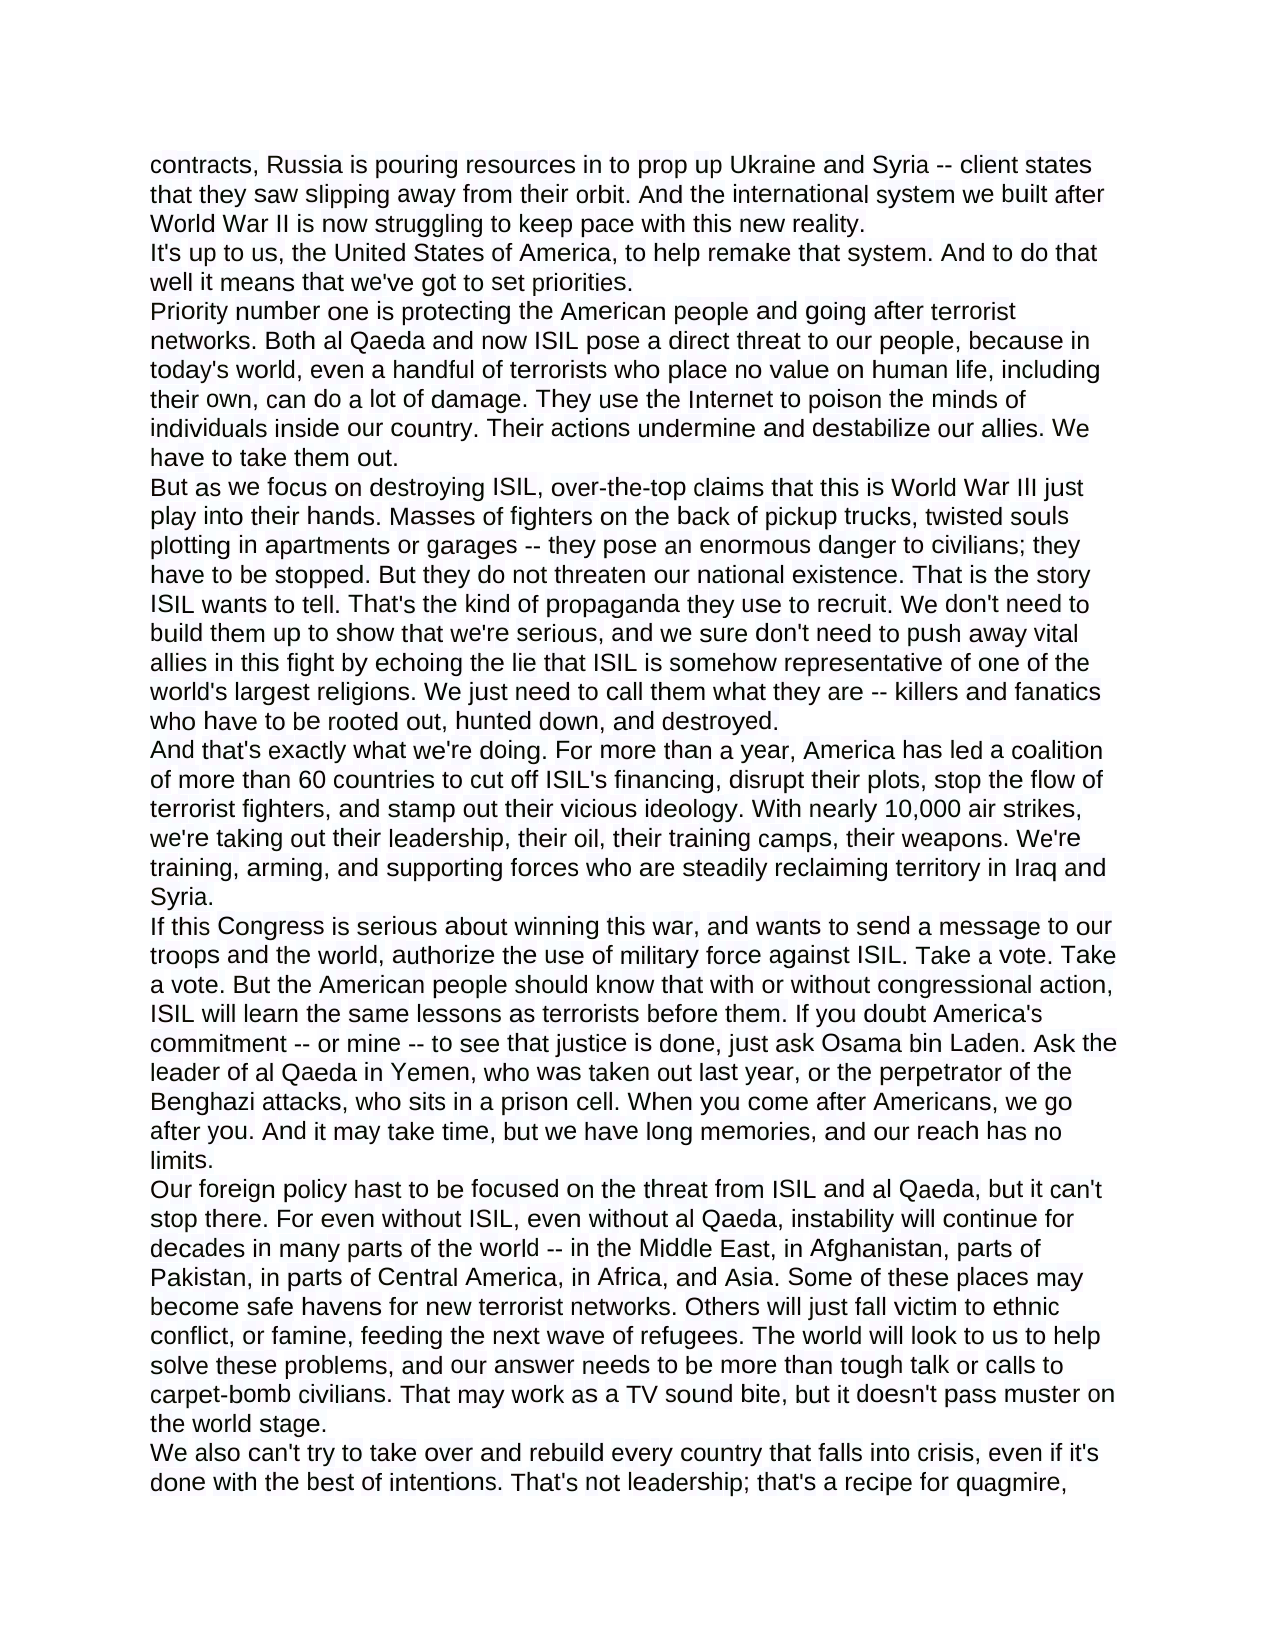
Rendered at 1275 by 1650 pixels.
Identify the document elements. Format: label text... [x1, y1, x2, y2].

text But as we focus on destroying ISIL, over-the-top claims that this is World War III just play into their hands. Masses of fighters on the back of pickup trucks, twisted souls plotting in apartments or garages -- they pose an enormous danger to civilians; they have to be stopped. But they do not threaten our national existence. That is the story ISIL wants to tell. That's the kind of propaganda they use to recruit. We don't need to build them up to show that we're serious, and we sure don't need to push away vital allies in this fight by echoing the lie that ISIL is somehow representative of one of the world's largest religions. We just need to call them what they are -- killers and fanatics who have to be rooted out, hunted down, and destroyed. [746, 472, 1125, 735]
text But as we focus on destroying ISIL, over-the-top claims that this is World War III just play into their hands. Masses of fighters on the back of pickup trucks, twisted souls plotting in apartments or garages -- they pose an enormous danger to civilians; they have to be stopped. But they do not threaten our national existence. That is the story ISIL wants to tell. That's the kind of propaganda they use to recruit. We don't need to build them up to show that we're serious, and we sure don't need to push away vital allies in this fight by echoing the lie that ISIL is somehow representative of one of the world's largest religions. We just need to call them what they are -- killers and fanatics who have to be rooted out, hunted down, and destroyed. [581, 472, 677, 648]
text Priority number one is protecting the American people and going after terrorist networks. Both al Qaeda and now ISIL pose a direct threat to our people, because in today's world, even a handful of terrorists who place no value on human life, including their own, can do a lot of damage. They use the Internet to poison the minds of individuals inside our country. Their actions undermine and destabilize our allies. We have to take them out. [150, 296, 1125, 472]
text The Middle East is going through a transformation that will play out for a generation, rooted in conflicts that date back millennia. Economic headwinds are blowing in from a Chinese economy that is in significant transition. Even as their economy severely contracts, Russia is pouring resources in to prop up Ukraine and Syria -- client states that they saw slipping away from their orbit. And the international system we built after World War II is now struggling to keep pace with this new reality. [150, 150, 1125, 238]
text Our foreign policy hast to be focused on the threat from ISIL and al Qaeda, but it can't stop there. For even without ISIL, even without al Qaeda, instability will continue for decades in many parts of the world -- in the Middle East, in Afghanistan, parts of Pakistan, in parts of Central America, in Africa, and Asia. Some of these places may become safe havens for new terrorist networks. Others will just fall victim to ethnic conflict, or famine, feeding the next wave of refugees. The world will look to us to help solve these problems, and our answer needs to be more than tough talk or calls to carpet-bomb civilians. That may work as a TV sound bite, but it doesn't pass muster on the world stage. [150, 1174, 1125, 1438]
text If this Congress is serious about winning this war, and wants to send a message to our troops and the world, authorize the use of military force against ISIL. Take a vote. Take a vote. But the American people should know that with or without congressional action, ISIL will learn the same lessons as terrorists before them. If you doubt America's commitment -- or mine -- to see that justice is done, just ask Osama bin Laden. Ask the leader of al Qaeda in Yemen, who was taken out last year, or the perpetrator of the Benghazi attacks, who sits in a prison cell. When you come after Americans, we go after you. And it may take time, but we have long memories, and our reach has no limits. [150, 911, 1125, 1174]
text And that's exactly what we're doing. For more than a year, America has led a coalition of more than 60 countries to cut off ISIL's financing, disrupt their plots, stop the flow of terrorist fighters, and stamp out their vicious ideology. With nearly 10,000 air strikes, we're taking out their leadership, their oil, their training camps, their weapons. We're training, arming, and supporting forces who are steadily reclaiming territory in Iraq and Syria. [150, 735, 1125, 911]
text It's up to us, the United States of America, to help remake that system. And to do that well it means that we've got to set priorities. [626, 238, 1125, 296]
text It's up to us, the United States of America, to help remake that system. And to do that well it means that we've got to set priorities. [382, 238, 449, 296]
